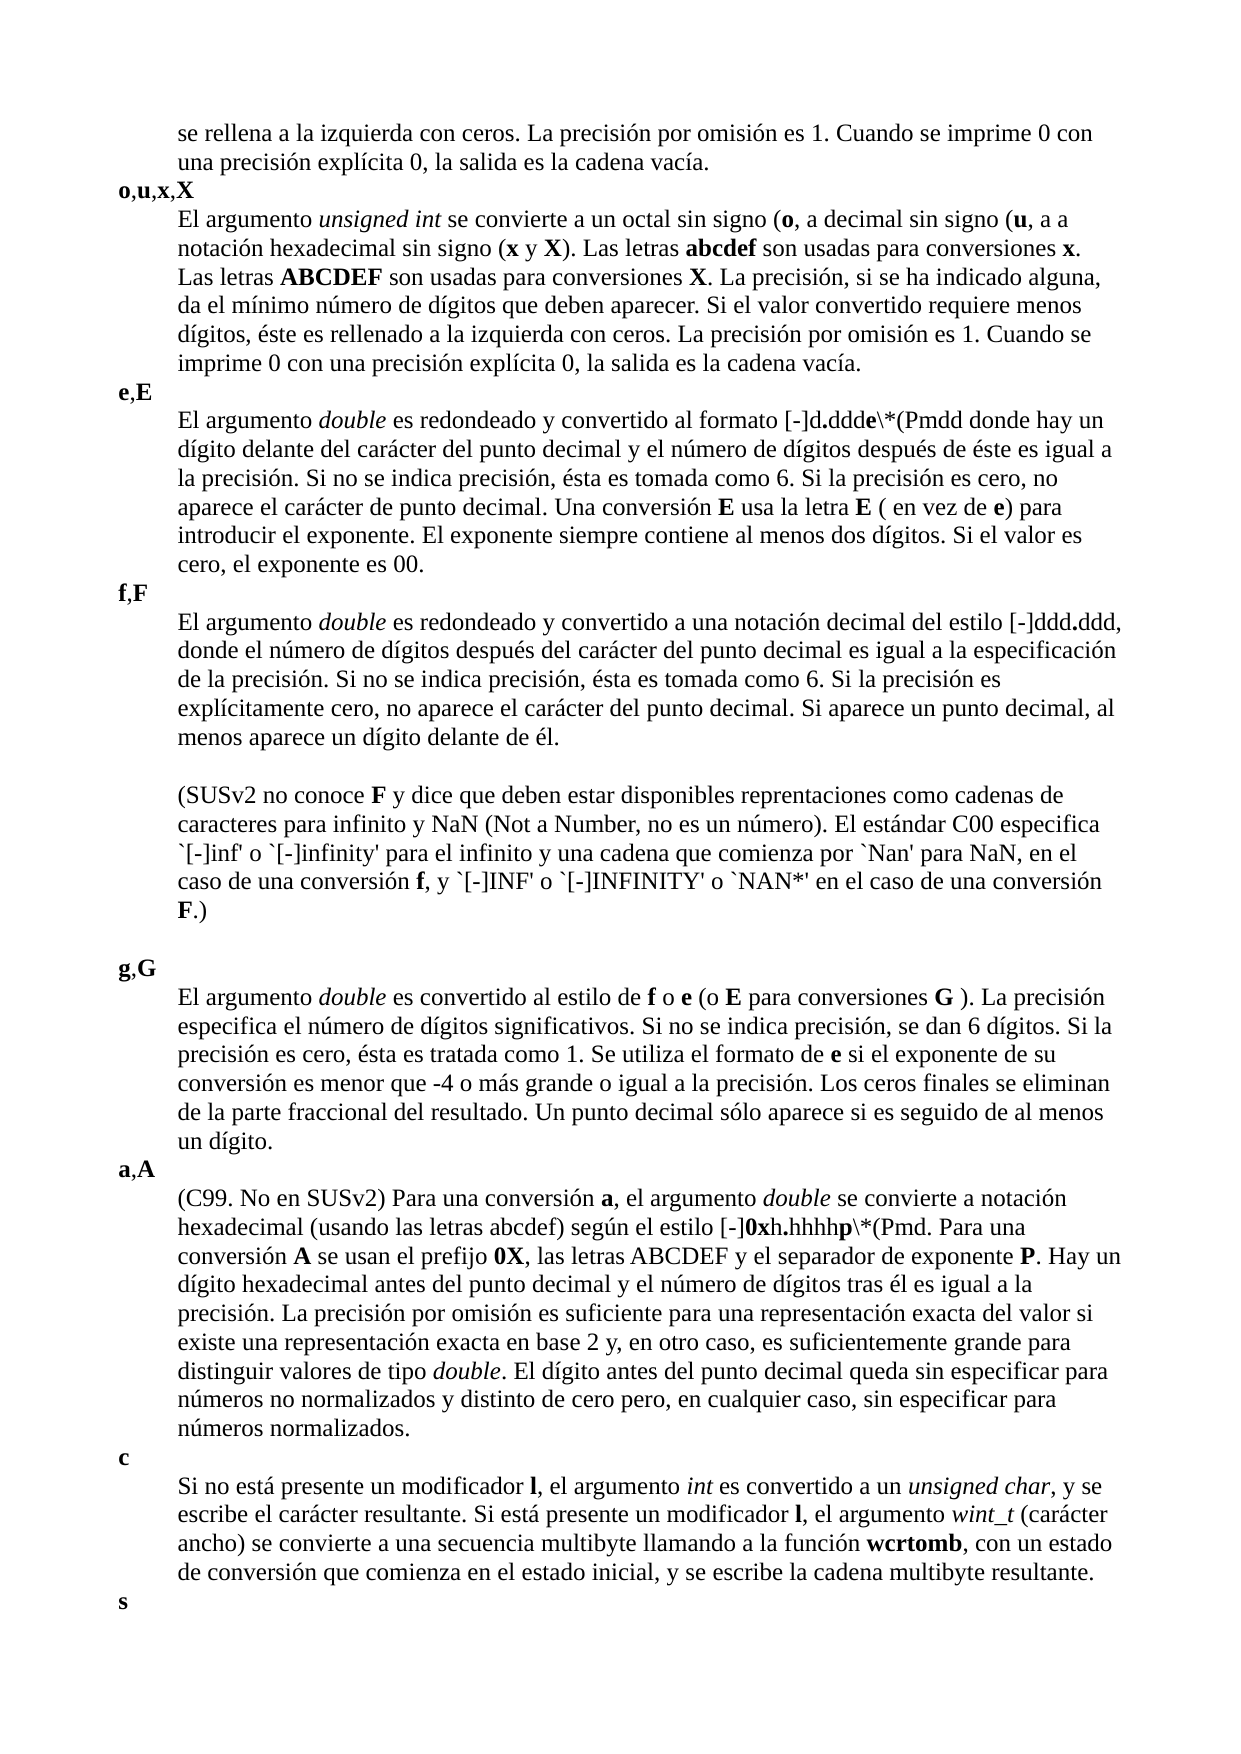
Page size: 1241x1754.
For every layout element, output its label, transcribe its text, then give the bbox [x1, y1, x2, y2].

list Si no está presente un modificador l, el argumento int es convertido a un unsigned char, y se escribe el carácter resultante. Si está presente un modificador l, el argumento wint_t (carácter ancho) se convierte a una secuencia multibyte llamando a la función wcrtomb, con un estado de conversión que comienza en el estado inicial, y se escribe la cadena multibyte resultante. [177, 1471, 1122, 1586]
subtitle e,E [118, 377, 1122, 406]
list El argumento double es redondeado y convertido a una notación decimal del estilo [-]ddd.ddd, donde el número de dígitos después del carácter del punto decimal es igual a la especificación de la precisión. Si no se indica precisión, ésta es tomada como 6. Si la precisión es explícitamente cero, no aparece el carácter del punto decimal. Si aparece un punto decimal, al menos aparece un dígito delante de él. [177, 607, 1122, 751]
subtitle a,A [118, 1154, 1122, 1183]
list se rellena a la izquierda con ceros. La precisión por omisión es 1. Cuando se imprime 0 con una precisión explícita 0, la salida es la cadena vacía. [177, 118, 1122, 176]
subtitle s [118, 1586, 1122, 1614]
list El argumento double es redondeado y convertido al formato [-]d.ddde\*(Pmdd donde hay un dígito delante del carácter del punto decimal y el número de dígitos después de éste es igual a la precisión. Si no se indica precisión, ésta es tomada como 6. Si la precisión es cero, no aparece el carácter de punto decimal. Una conversión E usa la letra E ( en vez de e) para introducir el exponente. El exponente siempre contiene al menos dos dígitos. Si el valor es cero, el exponente es 00. [177, 406, 1122, 578]
subtitle o,u,x,X [118, 176, 1122, 204]
list (SUSv2 no conoce F y dice que deben estar disponibles reprentaciones como cadenas de caracteres para infinito y NaN (Not a Number, no es un número). El estándar C00 especifica `[-]inf' o `[-]infinity' para el infinito y una cadena que comienza por `Nan' para NaN, en el caso de una conversión f, y `[-]INF' o `[-]INFINITY' o `NAN*' en el caso de una conversión F.) [177, 780, 1122, 924]
subtitle f,F [118, 578, 1122, 607]
list (C99. No en SUSv2) Para una conversión a, el argumento double se convierte a notación hexadecimal (usando las letras abcdef) según el estilo [-]0xh.hhhhp\*(Pmd. Para una conversión A se usan el prefijo 0X, las letras ABCDEF y el separador de exponente P. Hay un dígito hexadecimal antes del punto decimal y el número de dígitos tras él es igual a la precisión. La precisión por omisión es suficiente para una representación exacta del valor si existe una representación exacta en base 2 y, en otro caso, es suficientemente grande para distinguir valores de tipo double. El dígito antes del punto decimal queda sin especificar para números no normalizados y distinto de cero pero, en cualquier caso, sin especificar para números normalizados. [177, 1183, 1122, 1442]
subtitle c [118, 1442, 1122, 1471]
subtitle g,G [118, 953, 1122, 982]
list El argumento double es convertido al estilo de f o e (o E para conversiones G ). La precisión especifica el número de dígitos significativos. Si no se indica precisión, se dan 6 dígitos. Si la precisión es cero, ésta es tratada como 1. Se utiliza el formato de e si el exponente de su conversión es menor que -4 o más grande o igual a la precisión. Los ceros finales se eliminan de la parte fraccional del resultado. Un punto decimal sólo aparece si es seguido de al menos un dígito. [177, 982, 1122, 1154]
list El argumento unsigned int se convierte a un octal sin signo (o, a decimal sin signo (u, a a notación hexadecimal sin signo (x y X). Las letras abcdef son usadas para conversiones x. Las letras ABCDEF son usadas para conversiones X. La precisión, si se ha indicado alguna, da el mínimo número de dígitos que deben aparecer. Si el valor convertido requiere menos dígitos, éste es rellenado a la izquierda con ceros. La precisión por omisión es 1. Cuando se imprime 0 con una precisión explícita 0, la salida es la cadena vacía. [177, 204, 1122, 377]
